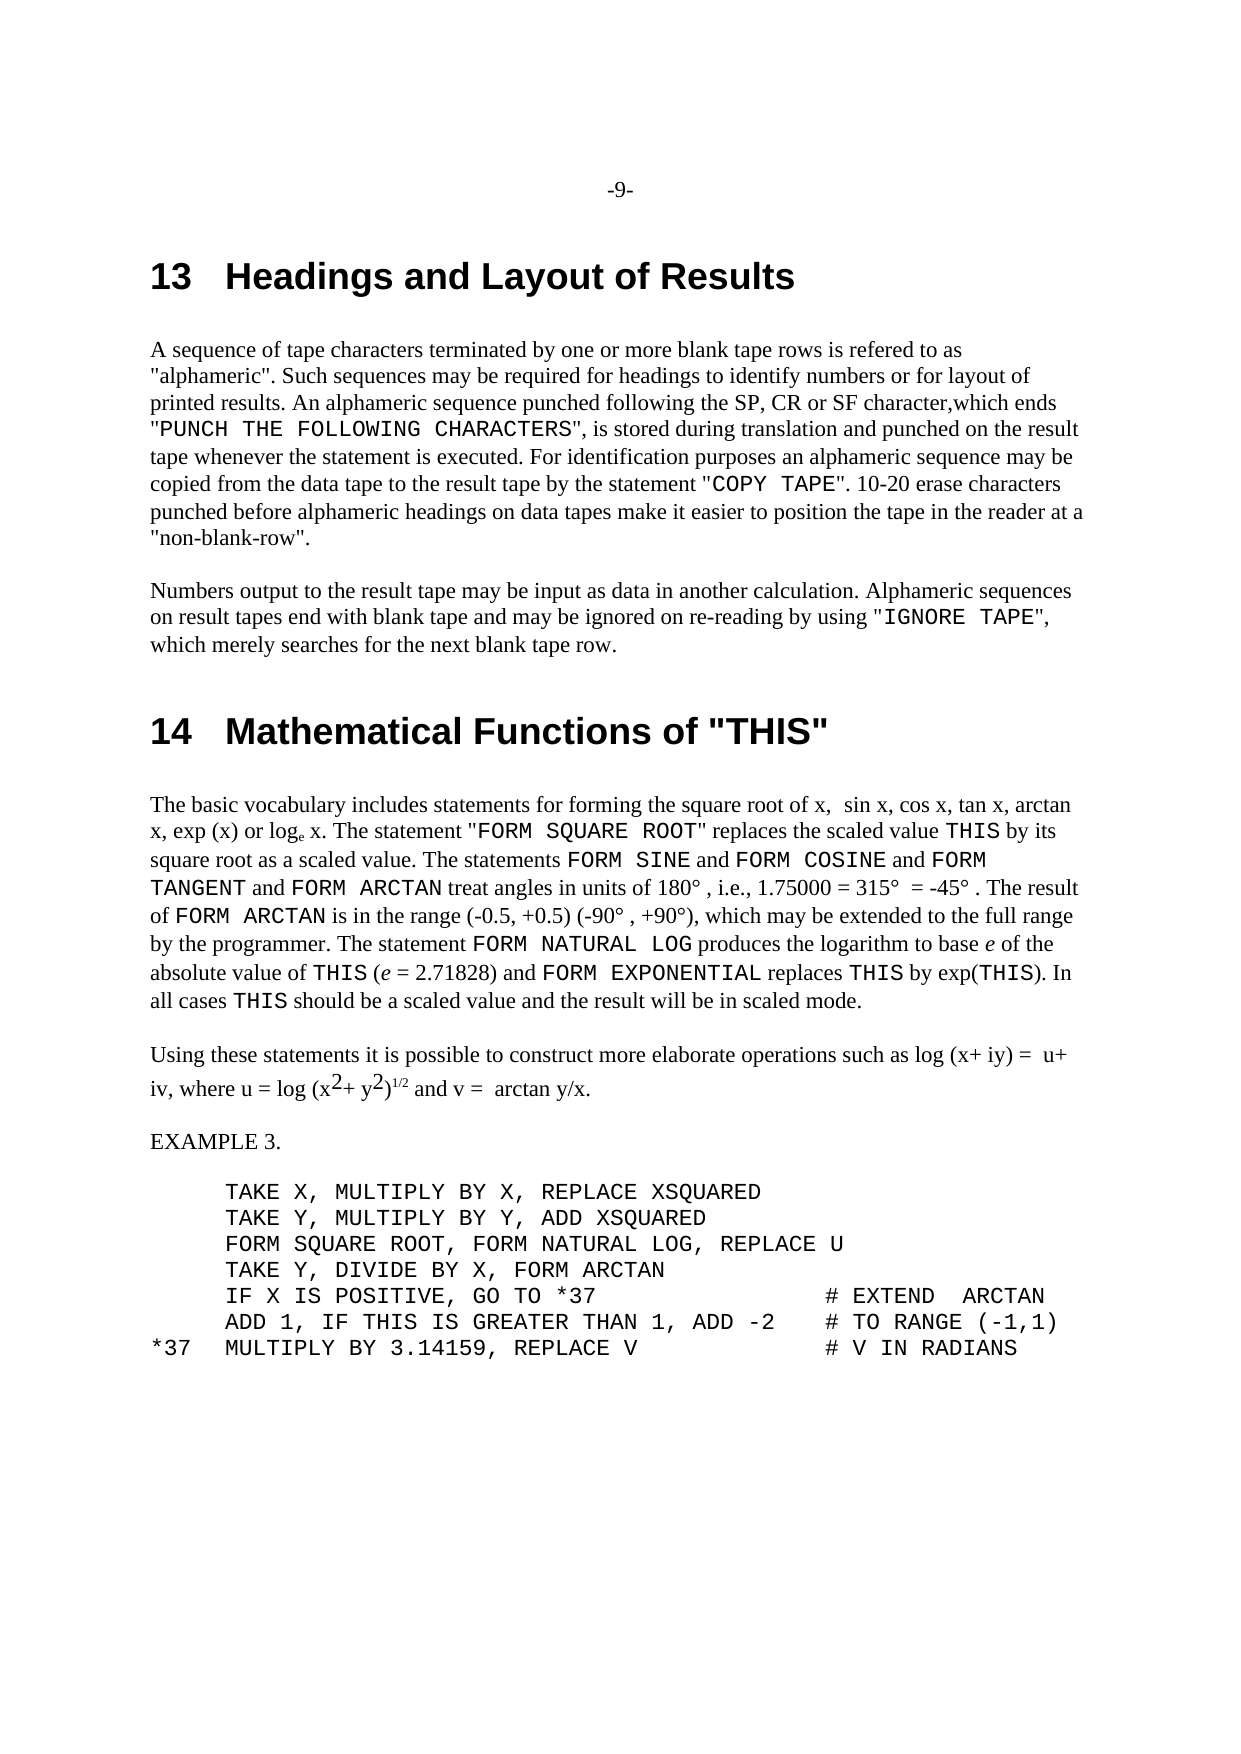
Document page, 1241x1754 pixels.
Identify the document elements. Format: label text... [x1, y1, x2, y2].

text TAKE Y, MULTIPLY BY Y, ADD XSQUARED [150, 1206, 1090, 1232]
text *37 MULTIPLY BY 3.14159, REPLACE V # V IN RADIANS [150, 1336, 1090, 1362]
text The basic vocabulary includes statements for forming the square root of x, sin x, cos x, tan x, arctan x, exp (x) or loge x. The statement "FORM SQUARE ROOT" replaces the scaled value THIS by its square root as a scaled value. The statements FORM SINE and FORM COSINE and FORM TANGENT and FORM ARCTAN treat angles in units of 180° , i.e., 1.75000 = 315° = -45° . The result of FORM ARCTAN is in the range (-0.5, +0.5) (-90° , +90°), which may be extended to the full range by the programmer. The statement FORM NATURAL LOG produces the logarithm to base e of the absolute value of THIS (e = 2.71828) and FORM EXPONENTIAL replaces THIS by exp(THIS). In all cases THIS should be a scaled value and the result will be in scaled mode. [150, 791, 1090, 1015]
text EXAMPLE 3. [150, 1128, 1090, 1154]
text IF X IS POSITIVE, GO TO *37 # EXTEND ARCTAN [150, 1284, 1090, 1310]
text A sequence of tape characters terminated by one or more blank tape rows is refered to as "alphameric". Such sequences may be required for headings to identify numbers or for layout of printed results. An alphameric sequence punched following the SP, CR or SF character,which ends "PUNCH THE FOLLOWING CHARACTERS", is stored during translation and punched on the result tape whenever the statement is executed. For identification purposes an alphameric sequence may be copied from the data tape to the result tape by the statement "COPY TAPE". 10-20 erase characters punched before alphameric headings on data tapes make it easier to position the tape in the reader at a "non-blank-row". [150, 336, 1090, 551]
subtitle Mathematical Functions of "THIS" [150, 709, 1090, 752]
text TAKE Y, DIVIDE BY X, FORM ARCTAN [150, 1258, 1090, 1284]
text TAKE X, MULTIPLY BY X, REPLACE XSQUARED [150, 1180, 1090, 1206]
text ADD 1, IF THIS IS GREATER THAN 1, ADD -2 # TO RANGE (-1,1) [150, 1310, 1090, 1336]
text Using these statements it is possible to construct more elaborate operations such as log (x+ iy) = u+ iv, where u = log (x2+ y2)1/2 and v = arctan y/x. [150, 1042, 1090, 1101]
text -9- [150, 176, 1090, 203]
text FORM SQUARE ROOT, FORM NATURAL LOG, REPLACE U [150, 1232, 1090, 1258]
text Numbers output to the result tape may be input as data in another calculation. Alphameric sequences on result tapes end with blank tape and may be ignored on re-reading by using "IGNORE TAPE", which merely searches for the next blank tape row. [150, 577, 1090, 658]
subtitle Headings and Layout of Results [150, 254, 1090, 297]
